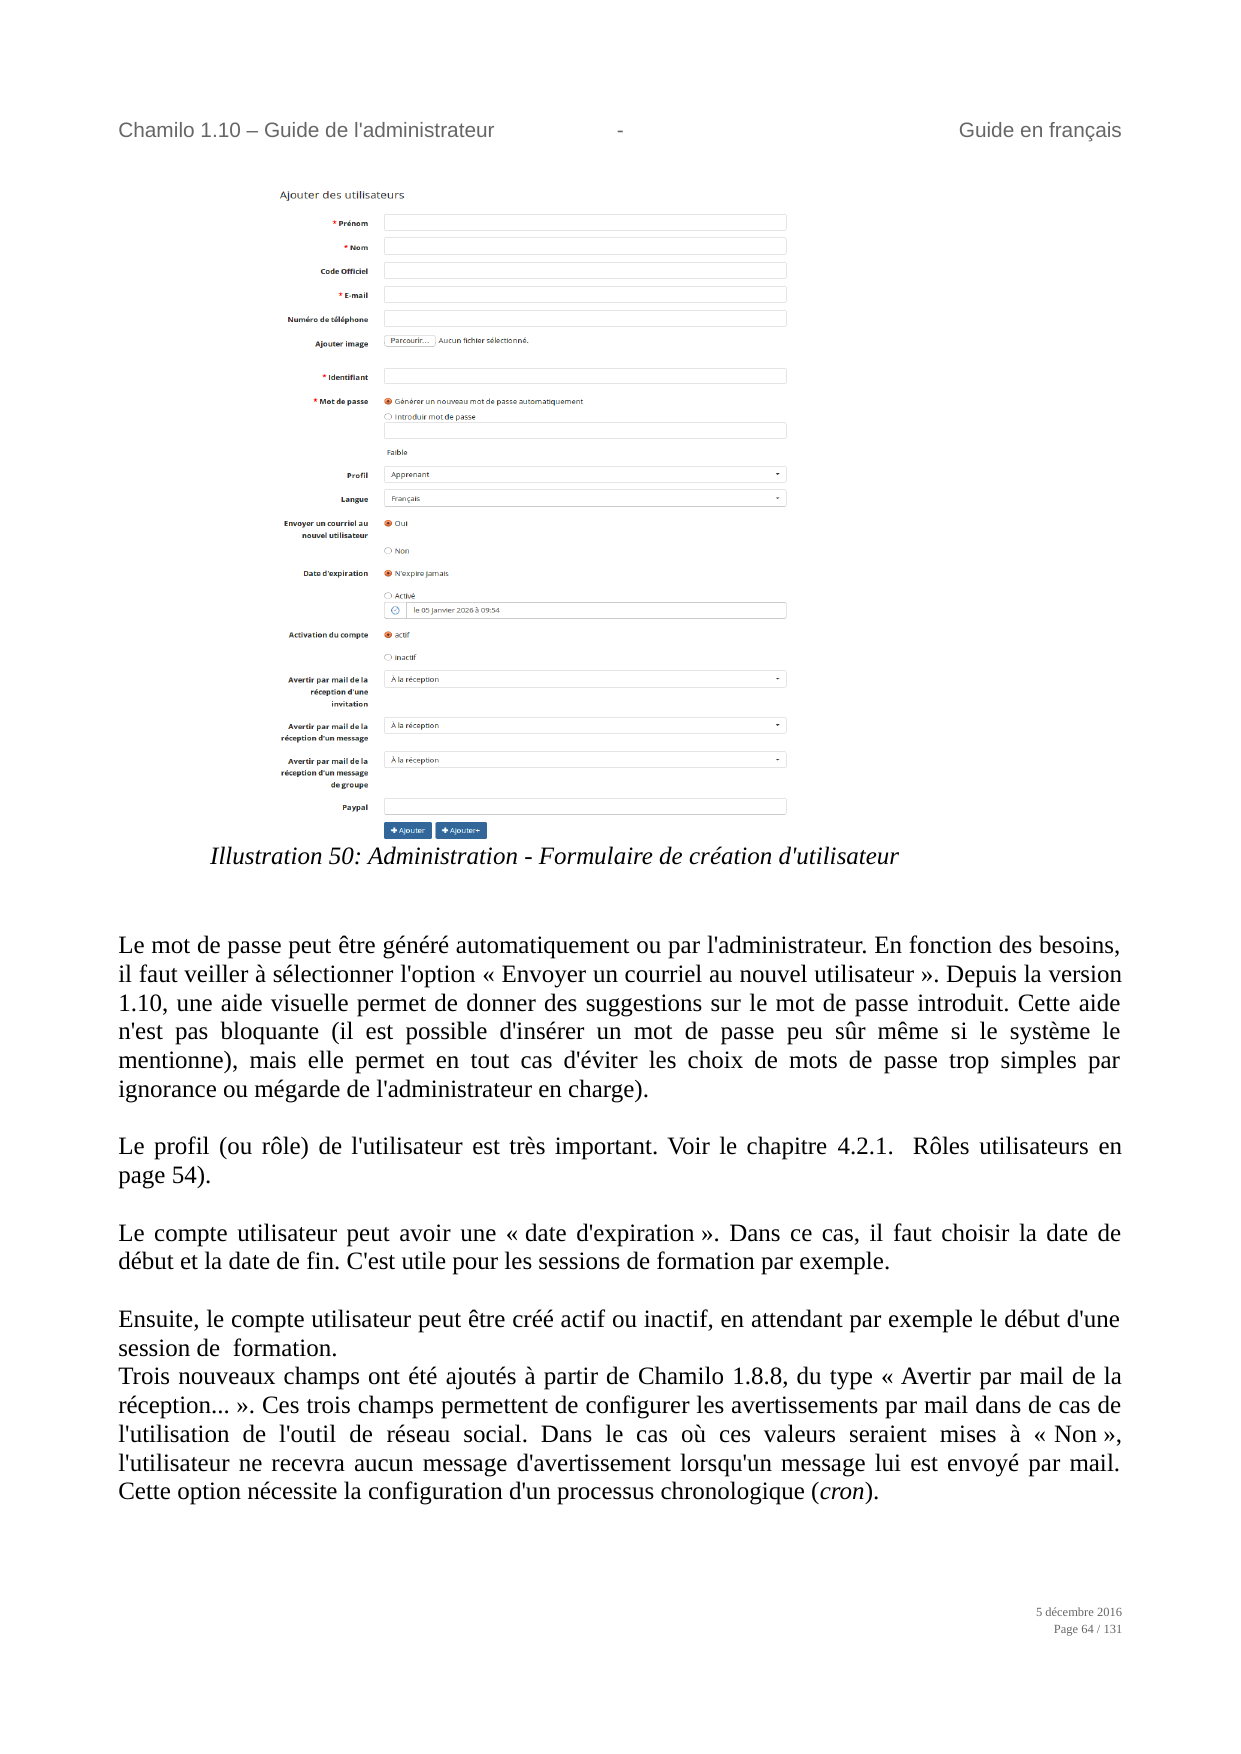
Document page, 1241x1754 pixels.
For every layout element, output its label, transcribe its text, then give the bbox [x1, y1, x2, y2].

text Illustration 50: Administration - Formulaire de création d'utilisateur [210, 184, 954, 870]
text Le profil (ou rôle) de l'utilisateur est très important. Voir le chapitre 4.2.1 Rôles utilisateurs en page 55). [118, 1131, 1122, 1189]
text Ensuite, le compte utilisateur peut être créé actif ou inactif, en attendant par exemple le début d'une session de formation. [118, 1304, 1122, 1361]
text Le compte utilisateur peut avoir une « date d'expiration ». Dans ce cas, il faut choisir la date de début et la date de fin. C'est utile pour les sessions de formation par exemple. [118, 1218, 1122, 1275]
text Trois nouveaux champs ont été ajoutés à partir de Chamilo 1.8.8, du type « Avertir par mail de la réception... ». Ces trois champs permettent de configurer les avertissements par mail dans de cas de l'utilisation de l'outil de réseau social. Dans le cas où ces valeurs seraient mises à « Non », l'utilisateur ne recevra aucun message d'avertissement lorsqu'un message lui est envoyé par mail. Cette option nécessite la configuration d'un processus chronologique (cron). [118, 1361, 1122, 1505]
text Le mot de passe peut être généré automatiquement ou par l'administrateur. En fonction des besoins, il faut veiller à sélectionner l'option « Envoyer un courriel au nouvel utilisateur ». Depuis la version 1.10, une aide visuelle permet de donner des suggestions sur le mot de passe introduit. Cette aide n'est pas bloquante (il est possible d'insérer un mot de passe peu sûr même si le système le mentionne), mais elle permet en tout cas d'éviter les choix de mots de passe trop simples par ignorance ou mégarde de l'administrateur en charge). [118, 930, 1122, 1103]
picture [264, 184, 900, 842]
